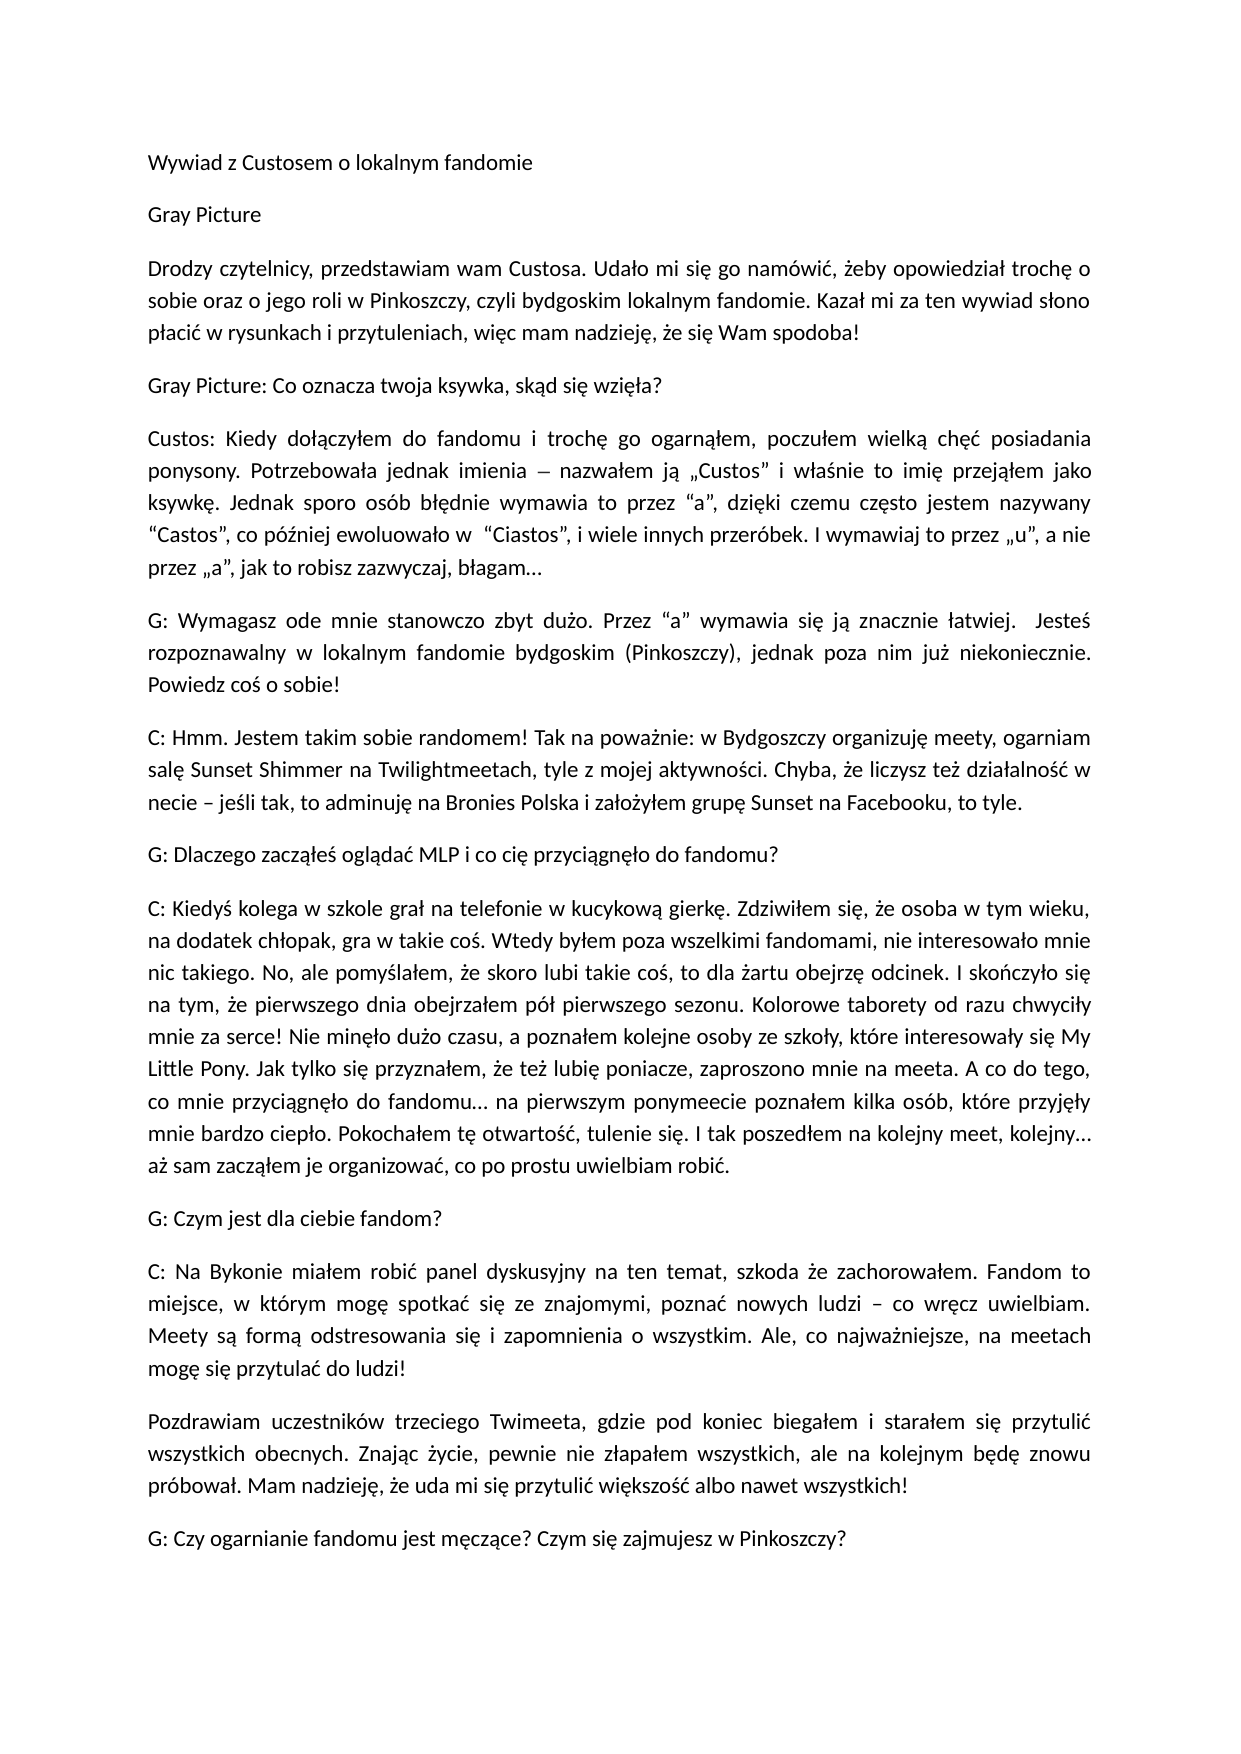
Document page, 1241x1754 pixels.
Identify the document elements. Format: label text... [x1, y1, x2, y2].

text Pozdrawiam uczestników trzeciego Twimeeta, gdzie pod koniec biegałem i starałem się przytulić wszystkich obecnych. Znając życie, pewnie nie złapałem wszystkich, ale na kolejnym będę znowu próbował. Mam nadzieję, że uda mi się przytulić większość albo nawet wszystkich! [148, 1407, 1093, 1499]
text C: Kiedyś kolega w szkole grał na telefonie w kucykową gierkę. Zdziwiłem się, że osoba w tym wieku, na dodatek chłopak, gra w takie coś. Wtedy byłem poza wszelkimi fandomami, nie interesowało mnie nic takiego. No, ale pomyślałem, że skoro lubi takie coś, to dla żartu obejrzę odcinek. I skończyło się na tym, że pierwszego dnia obejrzałem pół pierwszego sezonu. Kolorowe taborety od razu chwyciły mnie za serce! Nie minęło dużo czasu, a poznałem kolejne osoby ze szkoły, które interesowały się My Little Pony. Jak tylko się przyznałem, że też lubię poniacze, zaproszono mnie na meeta. A co do tego, co mnie przyciągnęło do fandomu… na pierwszym ponymeecie poznałem kilka osób, które przyjęły mnie bardzo ciepło. Pokochałem tę otwartość, tulenie się. I tak poszedłem na kolejny meet, kolejny… aż sam zacząłem je organizować, co po prostu uwielbiam robić. [148, 894, 1093, 1179]
text C: Na Bykonie miałem robić panel dyskusyjny na ten temat, szkoda że zachorowałem. Fandom to miejsce, w którym mogę spotkać się ze znajomymi, poznać nowych ludzi – co wręcz uwielbiam. Meety są formą odstresowania się i zapomnienia o wszystkim. Ale, co najważniejsze, na meetach mogę się przytulać do ludzi! [148, 1257, 1093, 1382]
text Custos: Kiedy dołączyłem do fandomu i trochę go ogarnąłem, poczułem wielką chęć posiadania ponysony. Potrzebowała jednak imienia – nazwałem ją „Custos” i właśnie to imię przejąłem jako ksywkę. Jednak sporo osób błędnie wymawia to przez “a”, dzięki czemu często jestem nazywany “Castos”, co później ewoluowało w “Ciastos”, i wiele innych przeróbek. I wymawiaj to przez „u”, a nie przez „a”, jak to robisz zazwyczaj, błagam… [148, 424, 1093, 581]
text Drodzy czytelnicy, przedstawiam wam Custosa. Udało mi się go namówić, żeby opowiedział trochę o sobie oraz o jego roli w Pinkoszczy, czyli bydgoskim lokalnym fandomie. Kazał mi za ten wywiad słono płacić w rysunkach i przytuleniach, więc mam nadzieję, że się Wam spodoba! [148, 254, 1093, 346]
text Gray Picture [148, 201, 1093, 229]
text G: Dlaczego zacząłeś oglądać MLP i co cię przyciągnęło do fandomu? [148, 841, 1093, 869]
text C: Hmm. Jestem takim sobie randomem! Tak na poważnie: w Bydgoszczy organizuję meety, ogarniam salę Sunset Shimmer na Twilightmeetach, tyle z mojej aktywności. Chyba, że liczysz też działalność w necie – jeśli tak, to adminuję na Bronies Polska i założyłem grupę Sunset na Facebooku, to tyle. [148, 723, 1093, 816]
text Gray Picture: Co oznacza twoja ksywka, skąd się wzięła? [148, 371, 1093, 399]
text G: Czy ogarnianie fandomu jest męczące? Czym się zajmujesz w Pinkoszczy? [148, 1524, 1093, 1552]
text G: Wymagasz ode mnie stanowczo zbyt dużo. Przez “a” wymawia się ją znacznie łatwiej. Jesteś rozpoznawalny w lokalnym fandomie bydgoskim (Pinkoszczy), jednak poza nim już niekoniecznie. Powiedz coś o sobie! [148, 606, 1093, 698]
text G: Czym jest dla ciebie fandom? [148, 1204, 1093, 1232]
text Wywiad z Custosem o lokalnym fandomie [148, 148, 1093, 176]
